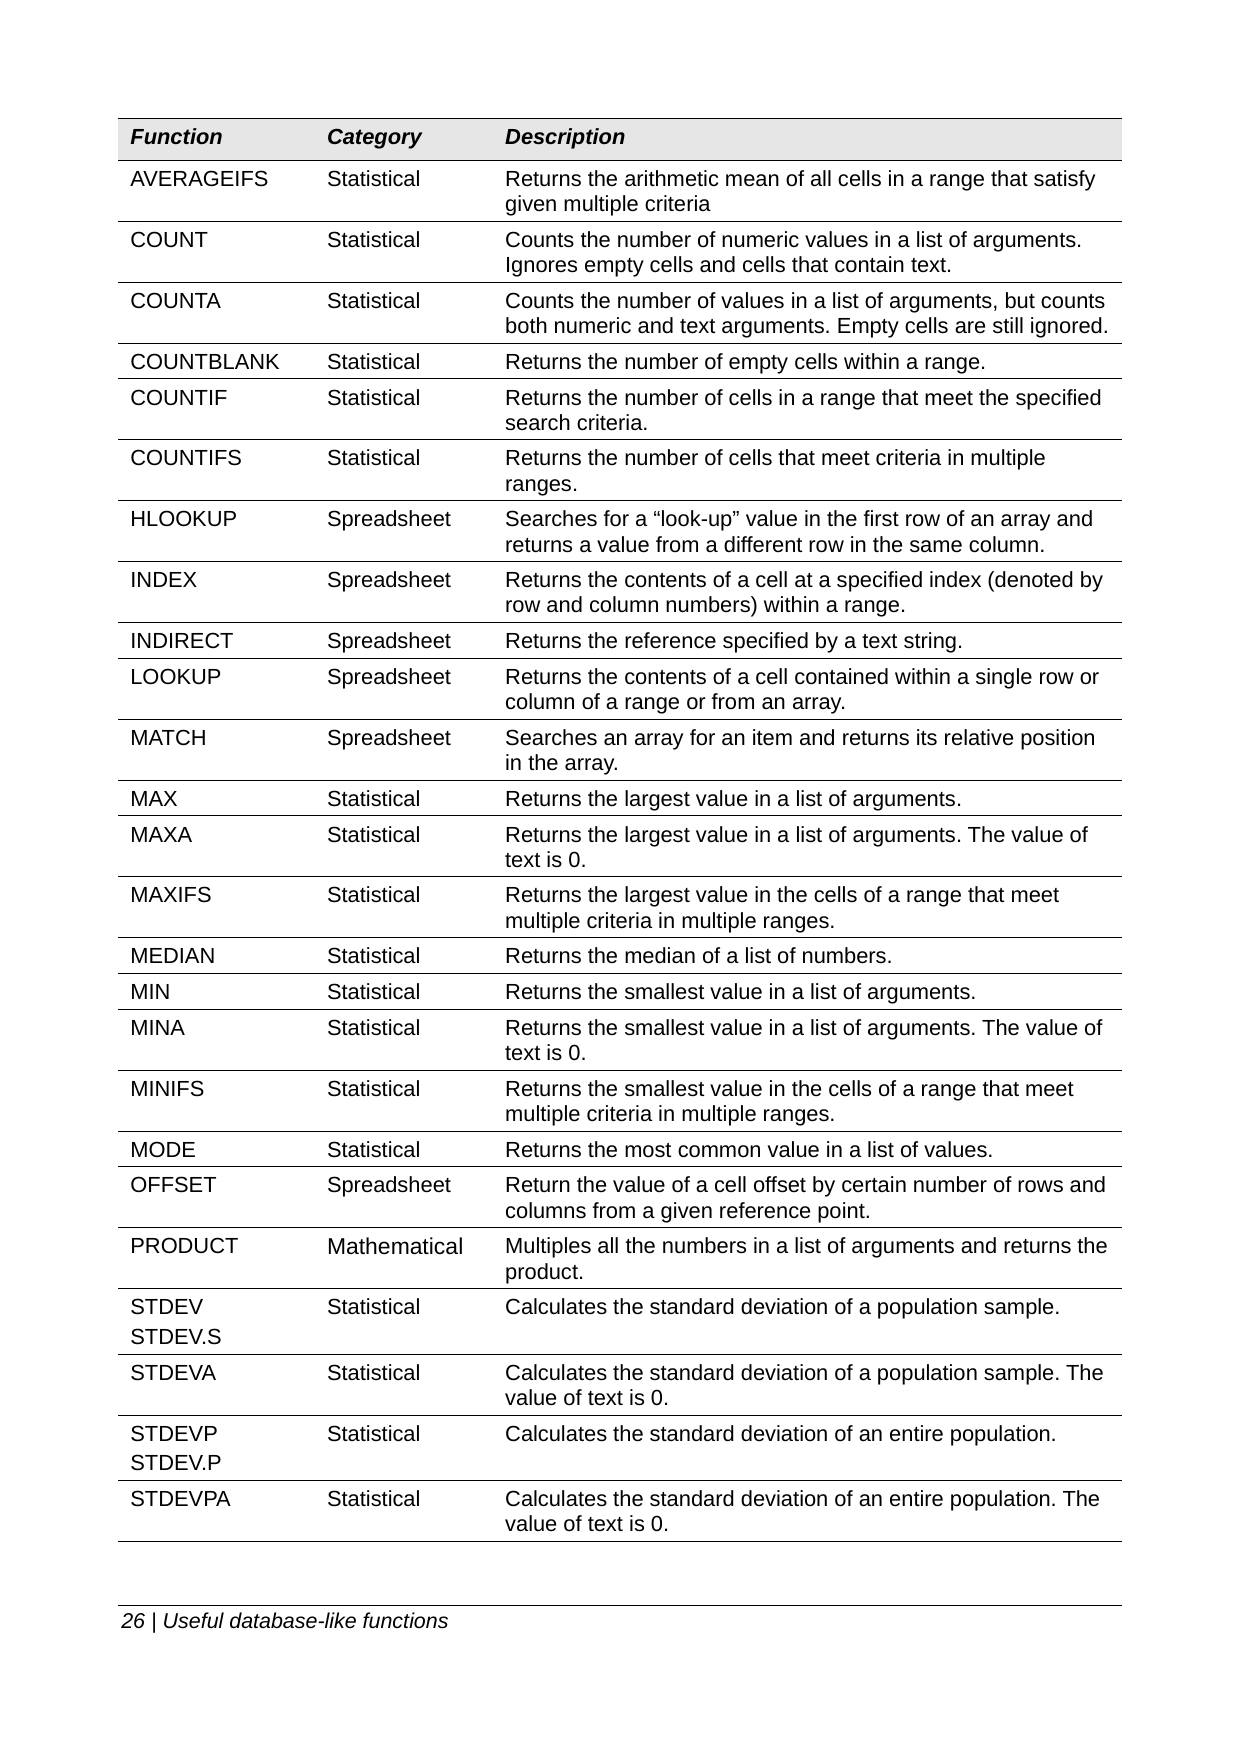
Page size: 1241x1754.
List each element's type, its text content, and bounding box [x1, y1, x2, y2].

table_cell Returns the largest value in a list of arguments. [493, 781, 1122, 815]
table_cell COUNTIF [118, 379, 315, 439]
table_cell COUNT [118, 222, 315, 282]
table_cell INDEX [118, 562, 315, 622]
table_cell Counts the number of numeric values in a list of arguments. Ignores empty cells and cells that contain text. [493, 222, 1122, 282]
table_cell Spreadsheet [315, 720, 493, 780]
table_cell COUNTA [118, 283, 315, 343]
table_cell STDEVP STDEV.P [118, 1416, 315, 1480]
table_cell MINA [118, 1010, 315, 1070]
table_cell Statistical [315, 781, 493, 815]
table_header Category [315, 119, 493, 160]
table_cell Returns the smallest value in a list of arguments. [493, 974, 1122, 1009]
table_cell Calculates the standard deviation of an entire population. [493, 1416, 1122, 1480]
table_cell Returns the contents of a cell at a specified index (denoted by row and column numbers) within a range. [493, 562, 1122, 622]
table_cell Searches for a “look-up” value in the first row of an array and returns a value from a different row in the same column. [493, 501, 1122, 561]
table_cell Statistical [315, 1355, 493, 1414]
table_cell STDEV STDEV.S [118, 1289, 315, 1354]
table_cell Return the value of a cell offset by certain number of rows and columns from a given reference point. [493, 1167, 1122, 1227]
table_cell MODE [118, 1132, 315, 1166]
table_cell Multiples all the numbers in a list of arguments and returns the product. [493, 1228, 1122, 1288]
table_cell Statistical [315, 222, 493, 282]
table_cell Returns the most common value in a list of values. [493, 1132, 1122, 1166]
table_cell Calculates the standard deviation of an entire population. The value of text is 0. [493, 1481, 1122, 1541]
table_cell Calculates the standard deviation of a population sample. [493, 1289, 1122, 1354]
table_cell Returns the largest value in a list of arguments. The value of text is 0. [493, 816, 1122, 876]
table_cell Returns the reference specified by a text string. [493, 623, 1122, 658]
table_cell Returns the smallest value in the cells of a range that meet multiple criteria in multiple ranges. [493, 1071, 1122, 1131]
table_cell Statistical [315, 938, 493, 973]
table_cell Returns the arithmetic mean of all cells in a range that satisfy given multiple criteria [493, 161, 1122, 221]
table_cell Statistical [315, 161, 493, 221]
table_cell Statistical [315, 1010, 493, 1070]
table_cell MAXA [118, 816, 315, 876]
table_cell Statistical [315, 379, 493, 439]
table_cell Spreadsheet [315, 623, 493, 658]
table_cell MINIFS [118, 1071, 315, 1131]
table_header Description [493, 119, 1122, 160]
table_cell Statistical [315, 440, 493, 500]
table_cell Searches an array for an item and returns its relative position in the array. [493, 720, 1122, 780]
table_cell Calculates the standard deviation of a population sample. The value of text is 0. [493, 1355, 1122, 1414]
table_cell Returns the smallest value in a list of arguments. The value of text is 0. [493, 1010, 1122, 1070]
table_cell MEDIAN [118, 938, 315, 973]
table_cell HLOOKUP [118, 501, 315, 561]
table_cell AVERAGEIFS [118, 161, 315, 221]
table_cell STDEVPA [118, 1481, 315, 1541]
table_cell Statistical [315, 974, 493, 1009]
table_cell MAX [118, 781, 315, 815]
table_cell MIN [118, 974, 315, 1009]
table_cell MAXIFS [118, 877, 315, 937]
table_cell INDIRECT [118, 623, 315, 658]
table_header Function [118, 119, 315, 160]
table_cell Statistical [315, 1132, 493, 1166]
table_cell Statistical [315, 816, 493, 876]
table_cell PRODUCT [118, 1228, 315, 1288]
table_cell Returns the number of cells in a range that meet the specified search criteria. [493, 379, 1122, 439]
table_cell Statistical [315, 283, 493, 343]
table_cell Statistical [315, 344, 493, 378]
table_cell OFFSET [118, 1167, 315, 1227]
table_cell Returns the median of a list of numbers. [493, 938, 1122, 973]
table_cell Statistical [315, 1289, 493, 1354]
table_cell STDEVA [118, 1355, 315, 1414]
table_cell Spreadsheet [315, 562, 493, 622]
table_cell Statistical [315, 1481, 493, 1541]
table_cell Mathematical [315, 1228, 493, 1288]
table_cell COUNTBLANK [118, 344, 315, 378]
table_cell Returns the contents of a cell contained within a single row or column of a range or from an array. [493, 659, 1122, 719]
table_cell Statistical [315, 1416, 493, 1480]
table_cell MATCH [118, 720, 315, 780]
table_cell Spreadsheet [315, 501, 493, 561]
table_cell Statistical [315, 1071, 493, 1131]
table_cell Statistical [315, 877, 493, 937]
table_cell LOOKUP [118, 659, 315, 719]
table_cell Counts the number of values in a list of arguments, but counts both numeric and text arguments. Empty cells are still ignored. [493, 283, 1122, 343]
table_cell Returns the largest value in the cells of a range that meet multiple criteria in multiple ranges. [493, 877, 1122, 937]
table_cell Spreadsheet [315, 659, 493, 719]
table_cell Returns the number of cells that meet criteria in multiple ranges. [493, 440, 1122, 500]
table_cell COUNTIFS [118, 440, 315, 500]
table_cell Spreadsheet [315, 1167, 493, 1227]
table_cell Returns the number of empty cells within a range. [493, 344, 1122, 378]
